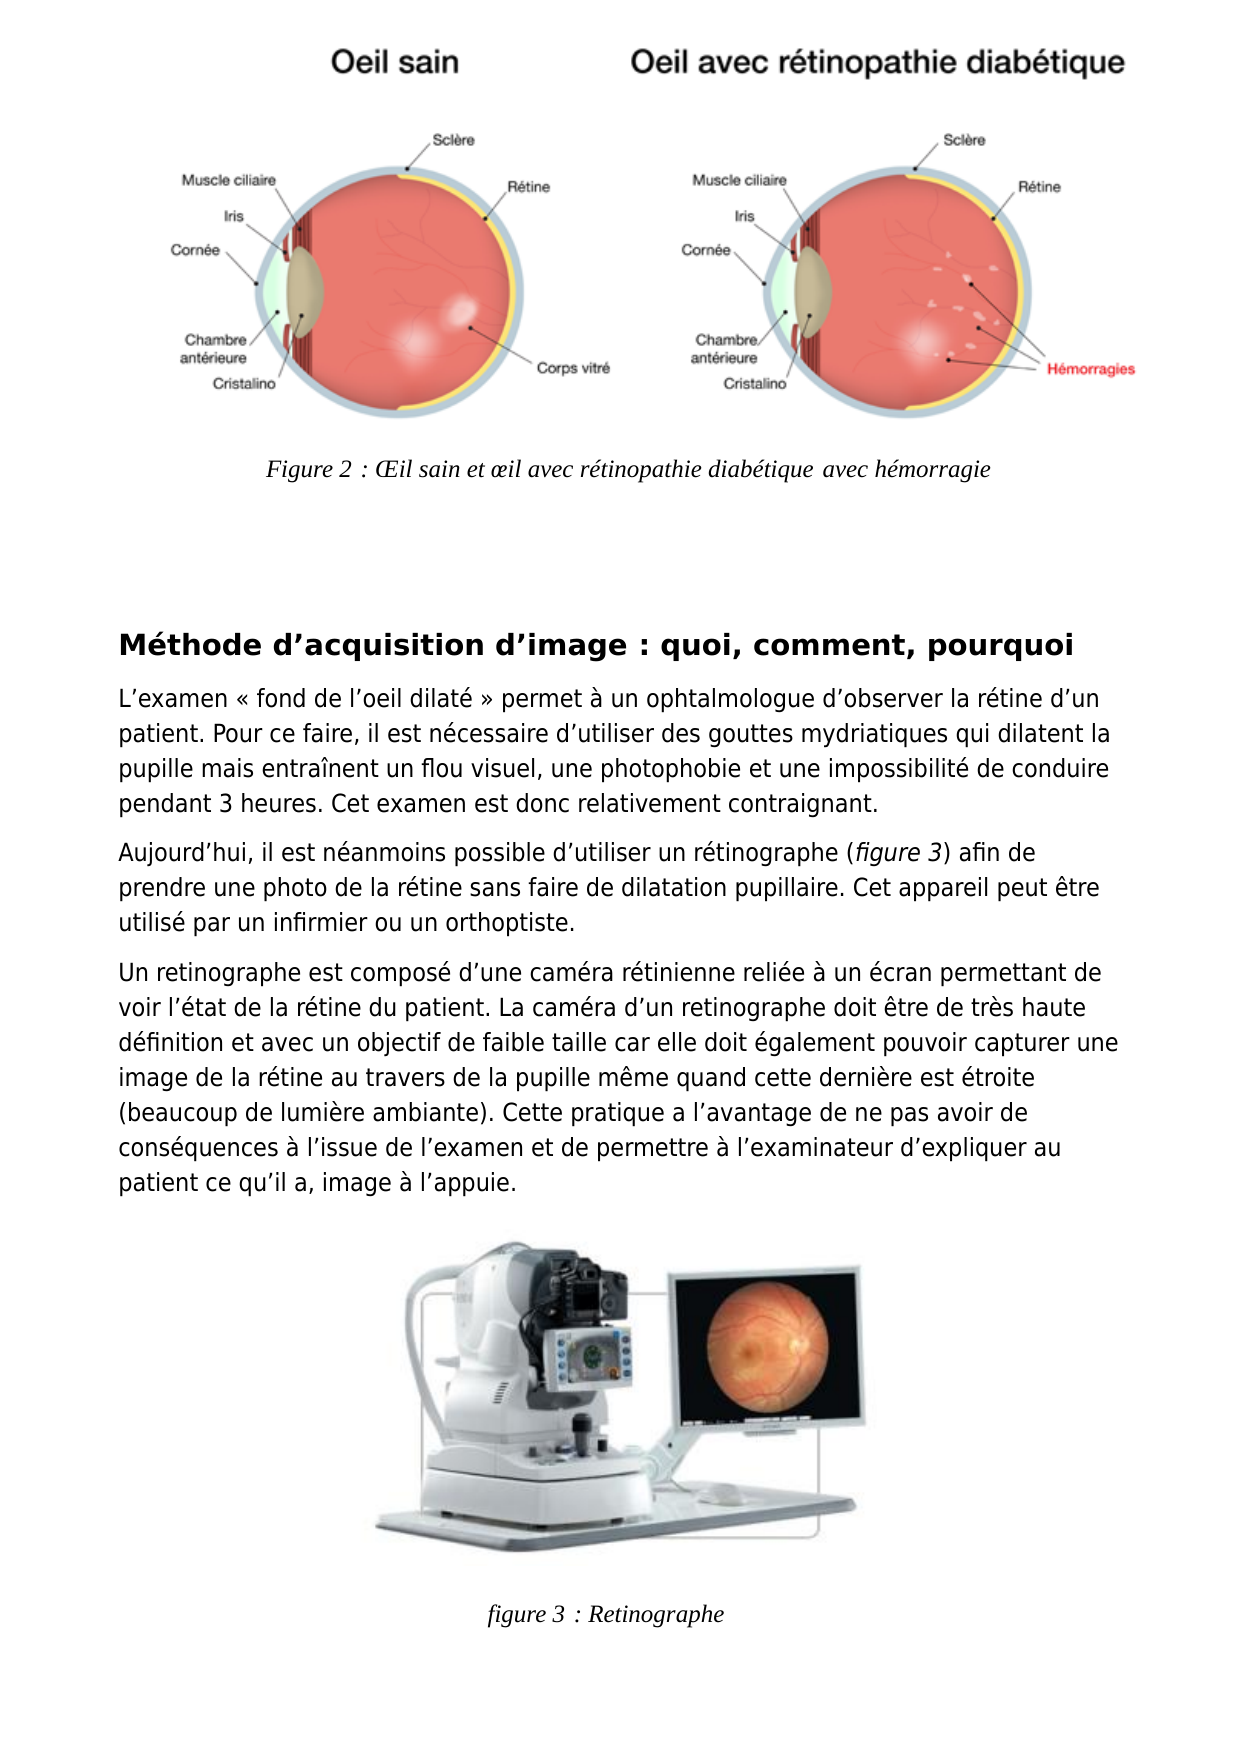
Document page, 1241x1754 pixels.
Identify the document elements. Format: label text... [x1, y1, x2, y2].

text Figure 2 : Œil sain et œil avec rétinopathie diabétique avec hémorragie [118, 454, 1122, 483]
text Aujourd’hui, il est néanmoins possible d’utiliser un rétinographe (figure 3) afin de prendre une photo de la rétine sans faire de dilatation pupillaire. Cet appareil peut être utilisé par un infirmier ou un orthoptiste. [118, 838, 1122, 937]
text figure 3 : Retinographe [118, 1564, 1122, 1628]
text L’examen « fond de l’oeil dilaté » permet à un ophtalmologue d’observer la rétine d’un patient. Pour ce faire, il est nécessaire d’utiliser des gouttes mydriatiques qui dilatent la pupille mais entraînent un flou visuel, une photophobie et une impossibilité de conduire pendant 3 heures. Cet examen est donc relativement contraignant. [118, 684, 1122, 818]
picture [136, 35, 1141, 426]
text Méthode d’acquisition d’image : quoi, comment, pourquoi [118, 628, 1122, 662]
picture [338, 1217, 902, 1566]
text Un retinographe est composé d’une caméra rétinienne reliée à un écran permettant de voir l’état de la rétine du patient. La caméra d’un retinographe doit être de très haute définition et avec un objectif de faible taille car elle doit également pouvoir capturer une image de la rétine au travers de la pupille même quand cette dernière est étroite (beaucoup de lumière ambiante). Cette pratique a l’avantage de ne pas avoir de conséquences à l’issue de l’examen et de permettre à l’examinateur d’expliquer au patient ce qu’il a, image à l’appuie. [118, 958, 1122, 1197]
